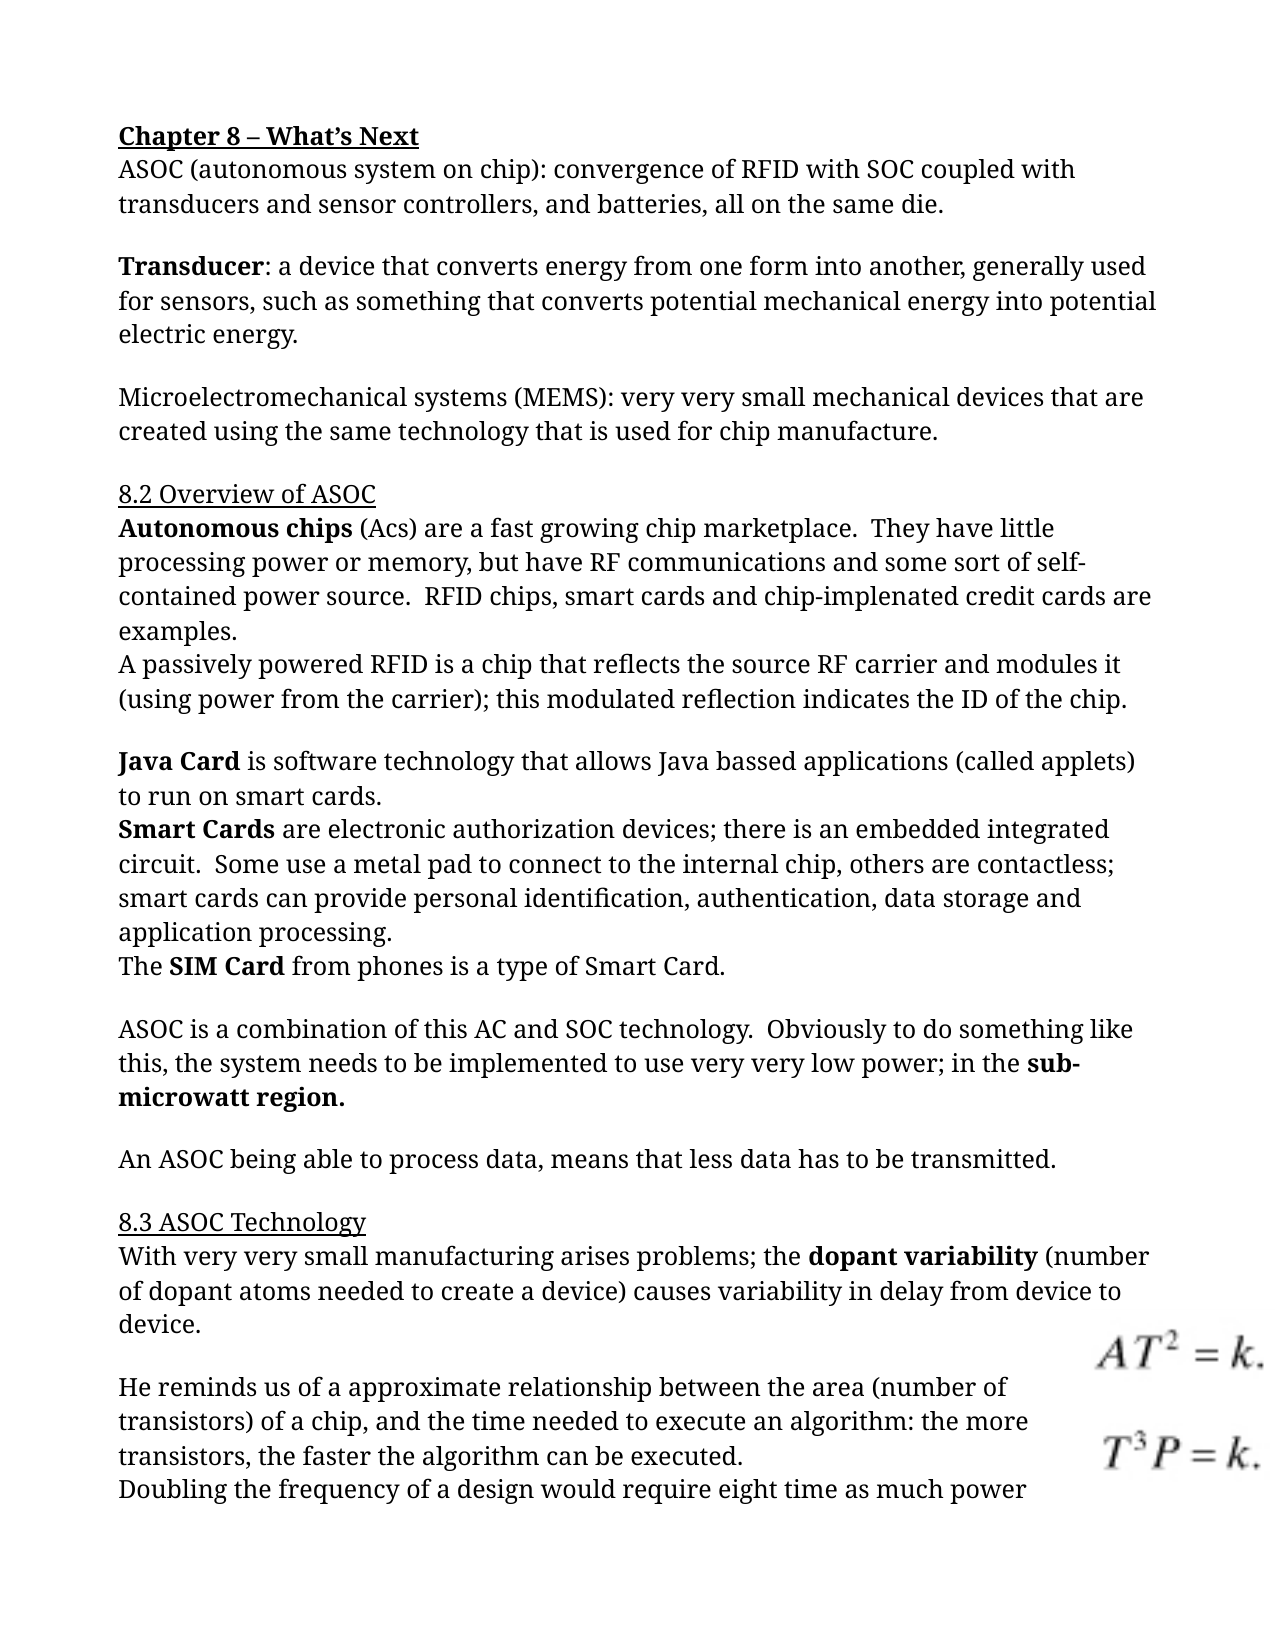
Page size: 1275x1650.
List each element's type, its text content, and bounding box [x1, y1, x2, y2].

text A passively powered RFID is a chip that reflects the source RF carrier and modules it (using power from the carrier); this modulated reflection indicates the ID of the chip. [118, 647, 1157, 715]
picture [1090, 1309, 1275, 1410]
text An ASOC being able to process data, means that less data has to be transmitted. [118, 1142, 1157, 1176]
text ASOC (autonomous system on chip): convergence of RFID with SOC coupled with transducers and sensor controllers, and batteries, all on the same die. [118, 152, 1157, 220]
text 8.3 ASOC Technology [118, 1205, 1157, 1239]
text Doubling the frequency of a design would require eight time as much power [118, 1472, 1157, 1506]
text With very very small manufacturing arises problems; the dopant variability (number of dopant atoms needed to create a device) causes variability in delay from device to device. [118, 1239, 1157, 1341]
text 8.2 Overview of ASOC [118, 477, 1157, 511]
text Java Card is software technology that allows Java bassed applications (called applets) to run on smart cards. [118, 744, 1157, 812]
text He reminds us of a approximate relationship between the area (number of transistors) of a chip, and the time needed to execute an algorithm: the more transistors, the faster the algorithm can be executed. [118, 1370, 1157, 1472]
text Smart Cards are electronic authorization devices; there is an embedded integrated circuit. Some use a metal pad to connect to the internal chip, others are contactless; smart cards can provide personal identification, authentication, data storage and application processing. [118, 812, 1157, 948]
text The SIM Card from phones is a type of Smart Card. [118, 948, 1157, 982]
text Transducer: a device that converts energy from one form into another, generally used for sensors, such as something that converts potential mechanical energy into potential electric energy. [118, 249, 1157, 351]
text Autonomous chips (Acs) are a fast growing chip marketplace. They have little processing power or memory, but have RF communications and some sort of self-contained power source. RFID chips, smart cards and chip-implenated credit cards are examples. [118, 511, 1157, 647]
text Microelectromechanical systems (MEMS): very very small mechanical devices that are created using the same technology that is used for chip manufacture. [118, 380, 1157, 448]
picture [1088, 1423, 1275, 1496]
text ASOC is a combination of this AC and SOC technology. Obviously to do something like this, the system needs to be implemented to use very very low power; in the sub-microwatt region. [118, 1011, 1157, 1113]
text Chapter 8 – What’s Next [118, 118, 1157, 152]
